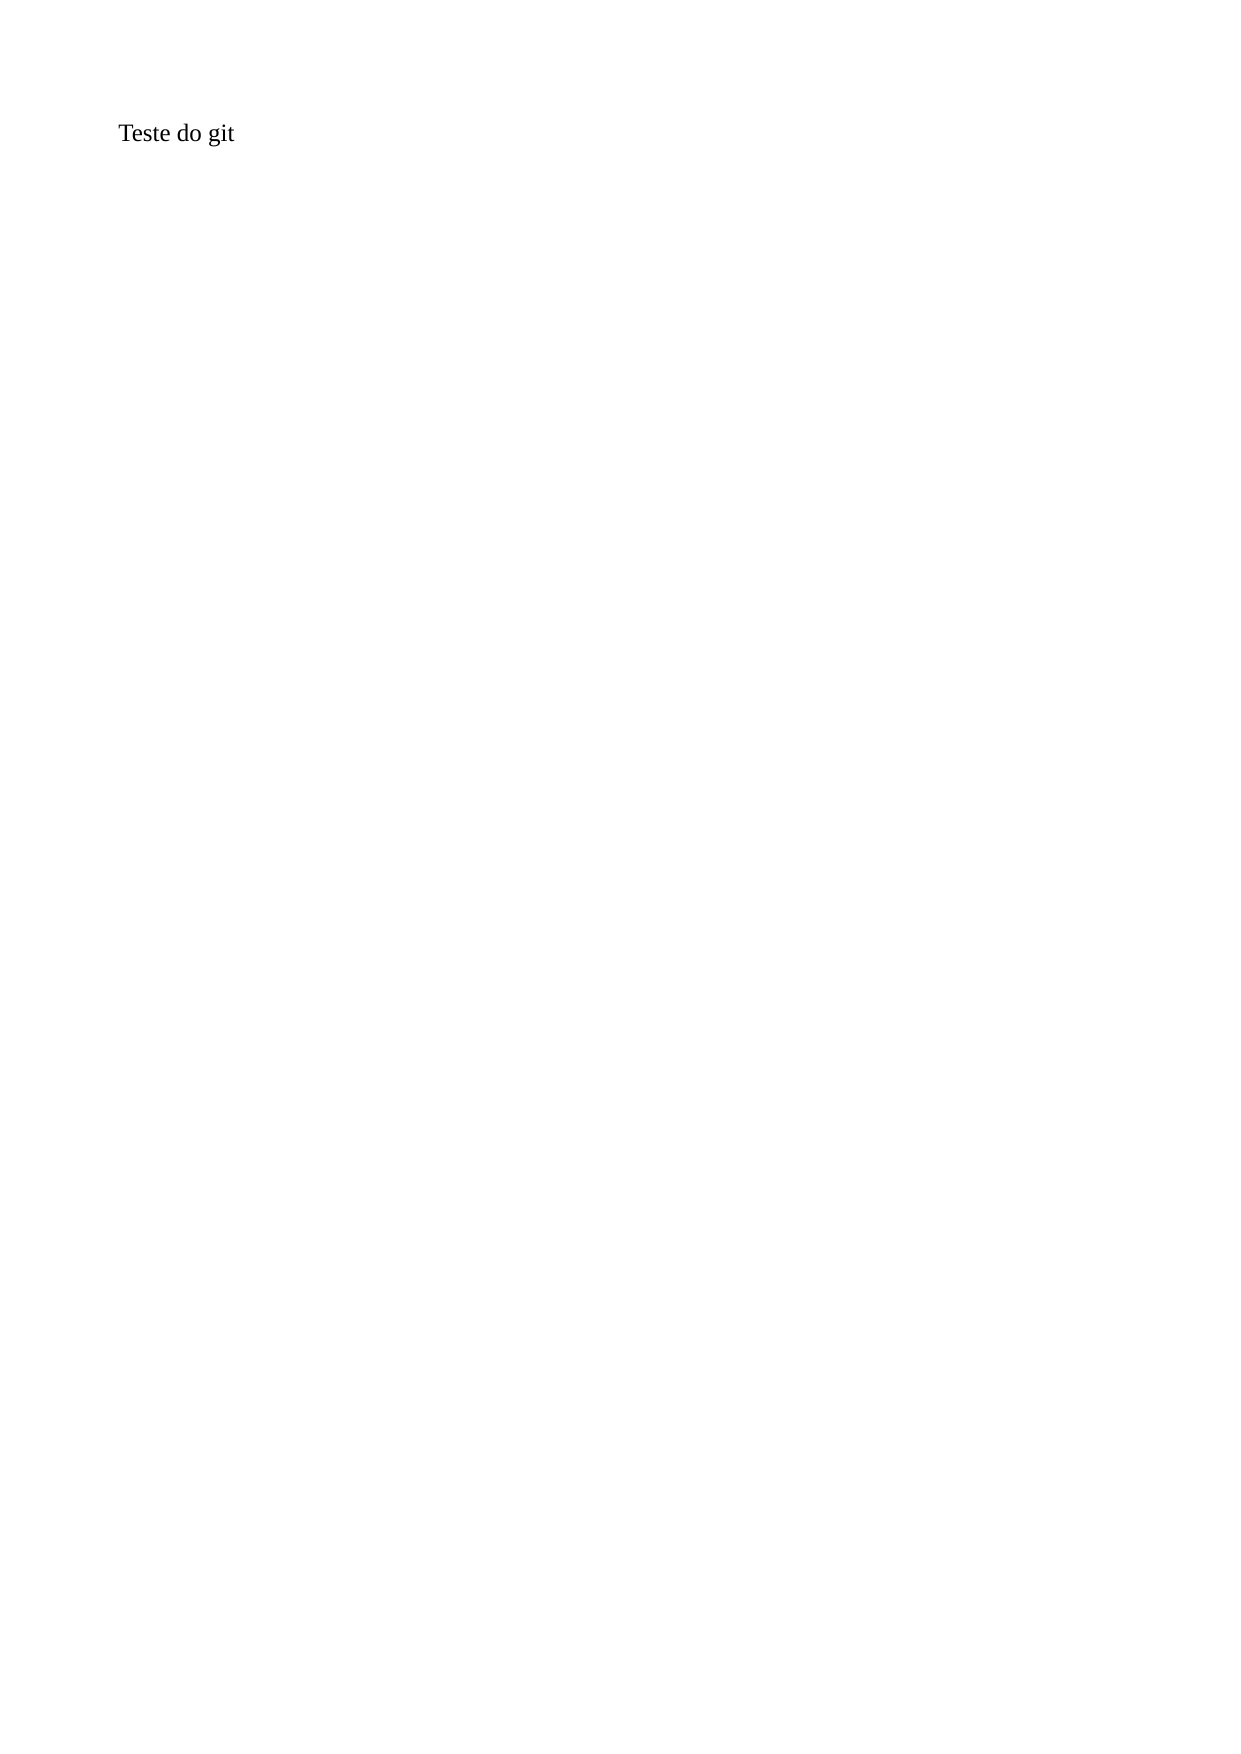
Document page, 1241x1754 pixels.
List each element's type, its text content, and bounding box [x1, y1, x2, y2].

text Teste do git [118, 118, 1122, 147]
